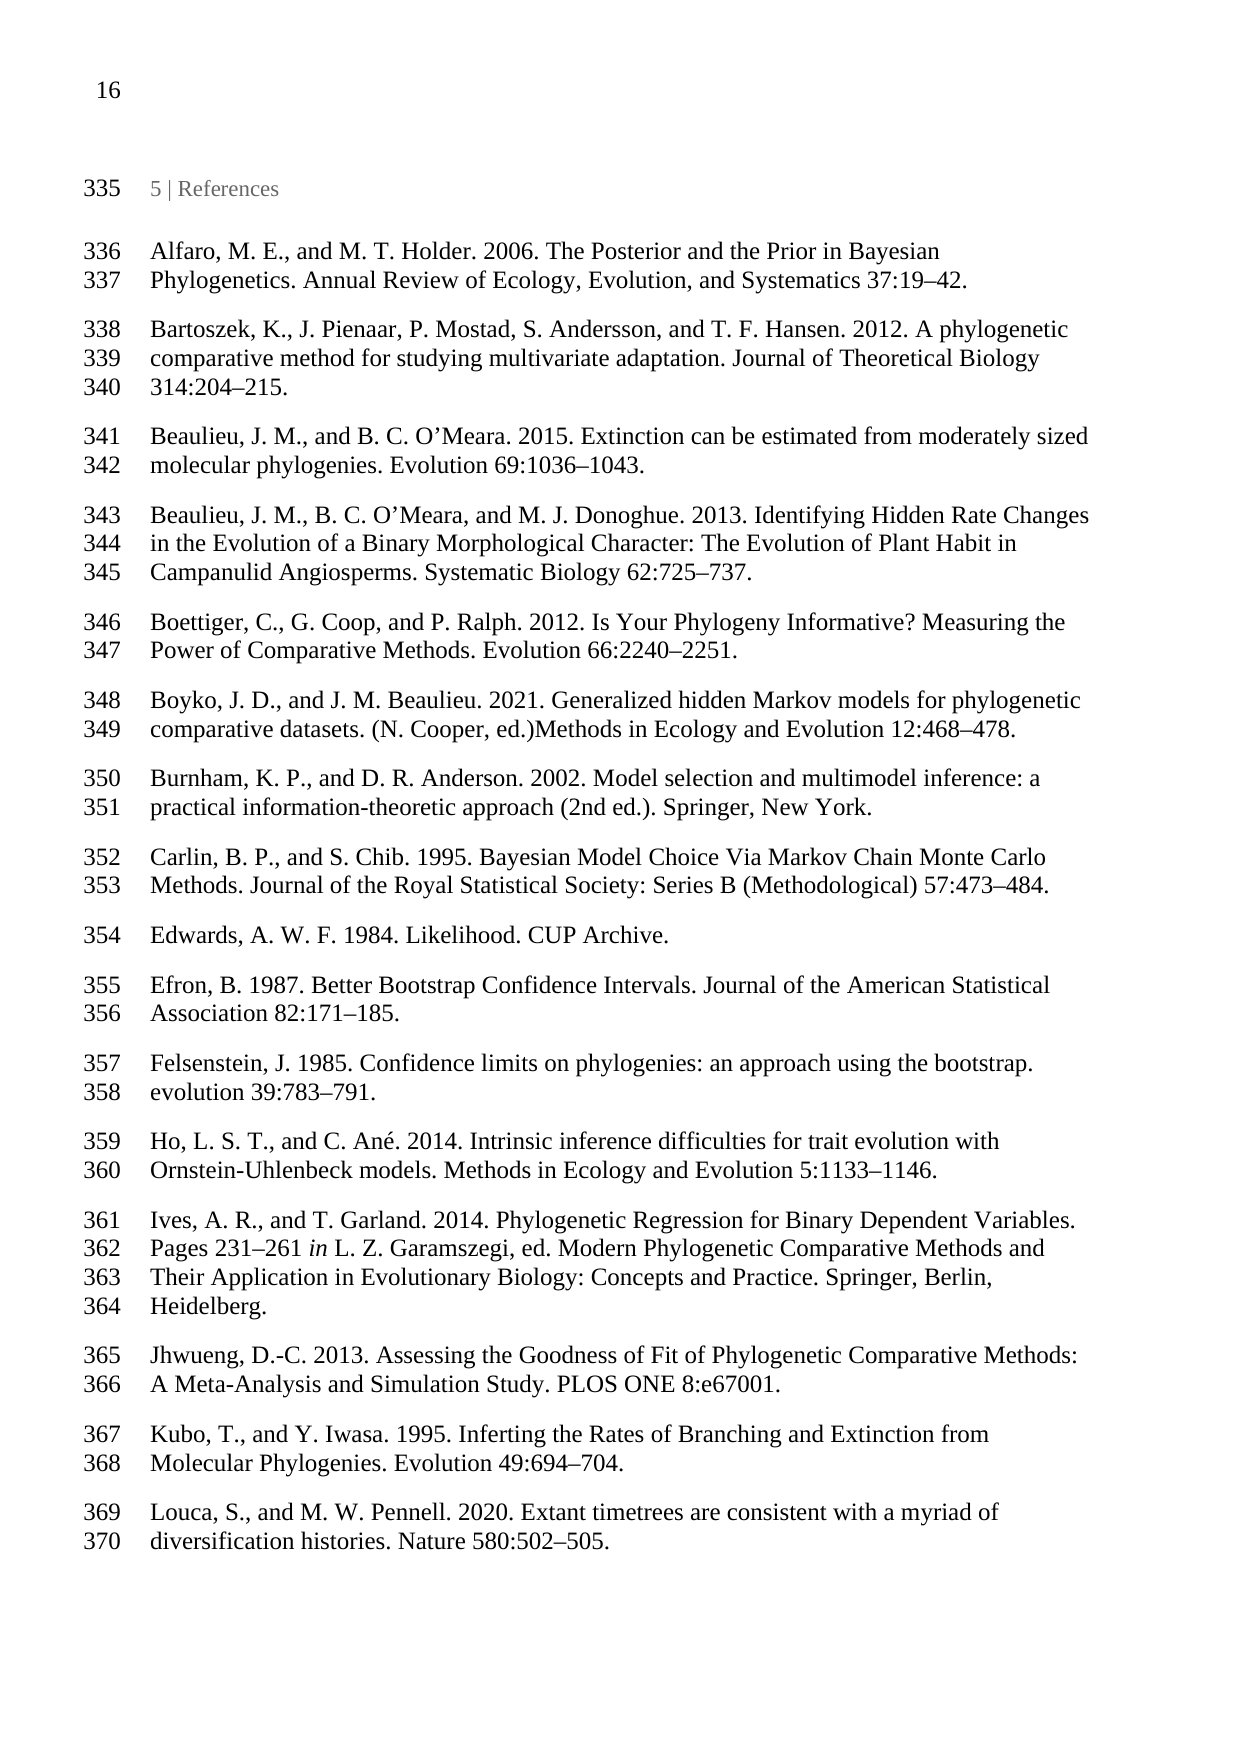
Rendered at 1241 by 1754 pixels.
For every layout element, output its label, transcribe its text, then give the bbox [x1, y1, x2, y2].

subtitle 5 | References [150, 175, 1090, 201]
text Ives, A. R., and T. Garland. 2014. Phylogenetic Regression for Binary Dependent Variables. Pages 231–261 in L. Z. Garamszegi, ed. Modern Phylogenetic Comparative Methods and Their Application in Evolutionary Biology: Concepts and Practice. Springer, Berlin, Heidelberg. [150, 1205, 1090, 1320]
text Bartoszek, K., J. Pienaar, P. Mostad, S. Andersson, and T. F. Hansen. 2012. A phylogenetic comparative method for studying multivariate adaptation. Journal of Theoretical Biology 314:204–215. [150, 314, 1090, 401]
text Jhwueng, D.-C. 2013. Assessing the Goodness of Fit of Phylogenetic Comparative Methods: A Meta-Analysis and Simulation Study. PLOS ONE 8:e67001. [150, 1341, 1090, 1398]
text Burnham, K. P., and D. R. Anderson. 2002. Model selection and multimodel inference: a practical information-theoretic approach (2nd ed.). Springer, New York. [150, 763, 1090, 821]
text Alfaro, M. E., and M. T. Holder. 2006. The Posterior and the Prior in Bayesian Phylogenetics. Annual Review of Ecology, Evolution, and Systematics 37:19–42. [150, 236, 1090, 293]
text Kubo, T., and Y. Iwasa. 1995. Inferting the Rates of Branching and Extinction from Molecular Phylogenies. Evolution 49:694–704. [150, 1419, 1090, 1476]
text Beaulieu, J. M., and B. C. O’Meara. 2015. Extinction can be estimated from moderately sized molecular phylogenies. Evolution 69:1036–1043. [150, 421, 1090, 479]
text Carlin, B. P., and S. Chib. 1995. Bayesian Model Choice Via Markov Chain Monte Carlo Methods. Journal of the Royal Statistical Society: Series B (Methodological) 57:473–484. [150, 842, 1090, 899]
text Boyko, J. D., and J. M. Beaulieu. 2021. Generalized hidden Markov models for phylogenetic comparative datasets. (N. Cooper, ed.)Methods in Ecology and Evolution 12:468–478. [150, 685, 1090, 743]
text Edwards, A. W. F. 1984. Likelihood. CUP Archive. [150, 920, 1090, 949]
text Louca, S., and M. W. Pennell. 2020. Extant timetrees are consistent with a myriad of diversification histories. Nature 580:502–505. [150, 1497, 1090, 1555]
text Beaulieu, J. M., B. C. O’Meara, and M. J. Donoghue. 2013. Identifying Hidden Rate Changes in the Evolution of a Binary Morphological Character: The Evolution of Plant Habit in Campanulid Angiosperms. Systematic Biology 62:725–737. [150, 500, 1090, 586]
text Efron, B. 1987. Better Bootstrap Confidence Intervals. Journal of the American Statistical Association 82:171–185. [150, 970, 1090, 1027]
text Felsenstein, J. 1985. Confidence limits on phylogenies: an approach using the bootstrap. evolution 39:783–791. [150, 1048, 1090, 1106]
text Ho, L. S. T., and C. Ané. 2014. Intrinsic inference difficulties for trait evolution with Ornstein‐Uhlenbeck models. Methods in Ecology and Evolution 5:1133–1146. [150, 1126, 1090, 1184]
text Boettiger, C., G. Coop, and P. Ralph. 2012. Is Your Phylogeny Informative? Measuring the Power of Comparative Methods. Evolution 66:2240–2251. [150, 607, 1090, 664]
